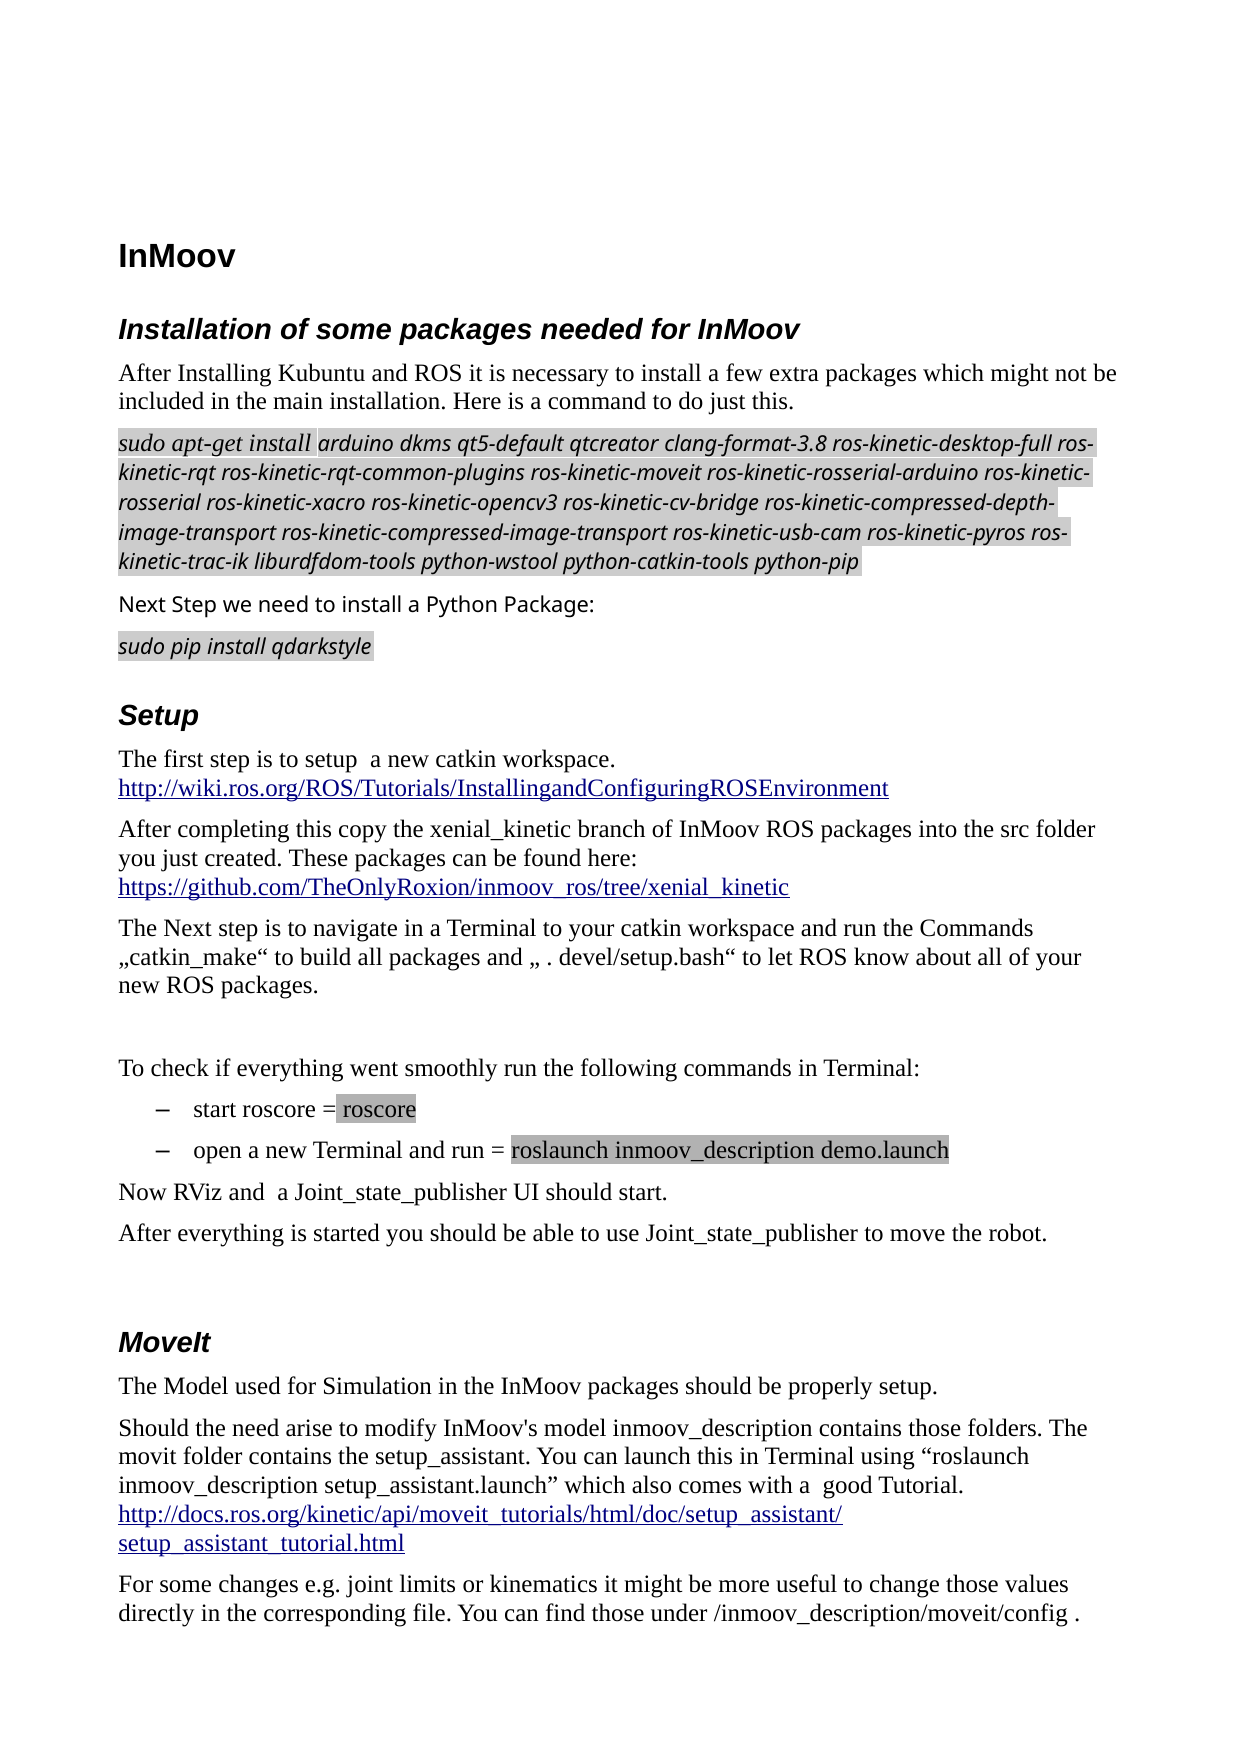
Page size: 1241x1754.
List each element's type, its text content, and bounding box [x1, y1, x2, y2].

text Next Step we need to install a Python Package: [118, 589, 1122, 618]
text To check if everything went smoothly run the following commands in Terminal: [118, 1053, 1122, 1082]
text The Next step is to navigate in a Terminal to your catkin workspace and run the Commands „catkin_make“ to build all packages and „ . devel/setup.bash“ to let ROS know about all of your new ROS packages. [118, 913, 1122, 999]
text After everything is started you should be able to use Joint_state_publisher to move the robot. [118, 1218, 1122, 1247]
subtitle Installation of some packages needed for InMoov [118, 312, 1122, 345]
text For some changes e.g. joint limits or kinematics it might be more useful to change those values directly in the corresponding file. You can find those under /inmoov_description/moveit/config . [118, 1569, 1122, 1626]
subtitle Setup [118, 698, 1122, 732]
text Now RViz and a Joint_state_publisher UI should start. [118, 1177, 1122, 1205]
list start roscore = roscore [156, 1094, 1122, 1123]
text sudo pip install qdarkstyle [118, 631, 1122, 661]
list open a new Terminal and run = roslaunch inmoov_description demo.launch [156, 1135, 1122, 1164]
text The Model used for Simulation in the InMoov packages should be properly setup. [118, 1371, 1122, 1400]
text The first step is to setup a new catkin workspace. http://wiki.ros.org/ROS/Tutorials/InstallingandConfiguringROSEnvironment [118, 744, 1122, 802]
text Should the need arise to modify InMoov's model inmoov_description contains those folders. The movit folder contains the setup_assistant. You can launch this in Terminal using “roslaunch inmoov_description setup_assistant.launch” which also comes with a good Tutorial. http://docs.ros.org/kinetic/api/moveit_tutorials/html/doc/setup_assistant/setup_assistant_tutorial.html [118, 1413, 1122, 1556]
text sudo apt-get install arduino dkms qt5-default qtcreator clang-format-3.8 ros-kinetic-desktop-full ros-kinetic-rqt ros-kinetic-rqt-common-plugins ros-kinetic-moveit ros-kinetic-rosserial-arduino ros-kinetic-rosserial ros-kinetic-xacro ros-kinetic-opencv3 ros-kinetic-cv-bridge ros-kinetic-compressed-depth-image-transport ros-kinetic-compressed-image-transport ros-kinetic-usb-cam ros-kinetic-pyros ros-kinetic-trac-ik liburdfdom-tools python-wstool python-catkin-tools python-pip [118, 428, 1122, 576]
subtitle MoveIt [118, 1325, 1122, 1359]
text After Installing Kubuntu and ROS it is necessary to install a few extra packages which might not be included in the main installation. Here is a command to do just this. [118, 358, 1122, 415]
text After completing this copy the xenial_kinetic branch of InMoov ROS packages into the src folder you just created. These packages can be found here: https://github.com/TheOnlyRoxion/inmoov_ros/tree/xenial_kinetic [118, 814, 1122, 900]
subtitle InMoov [118, 236, 1122, 274]
